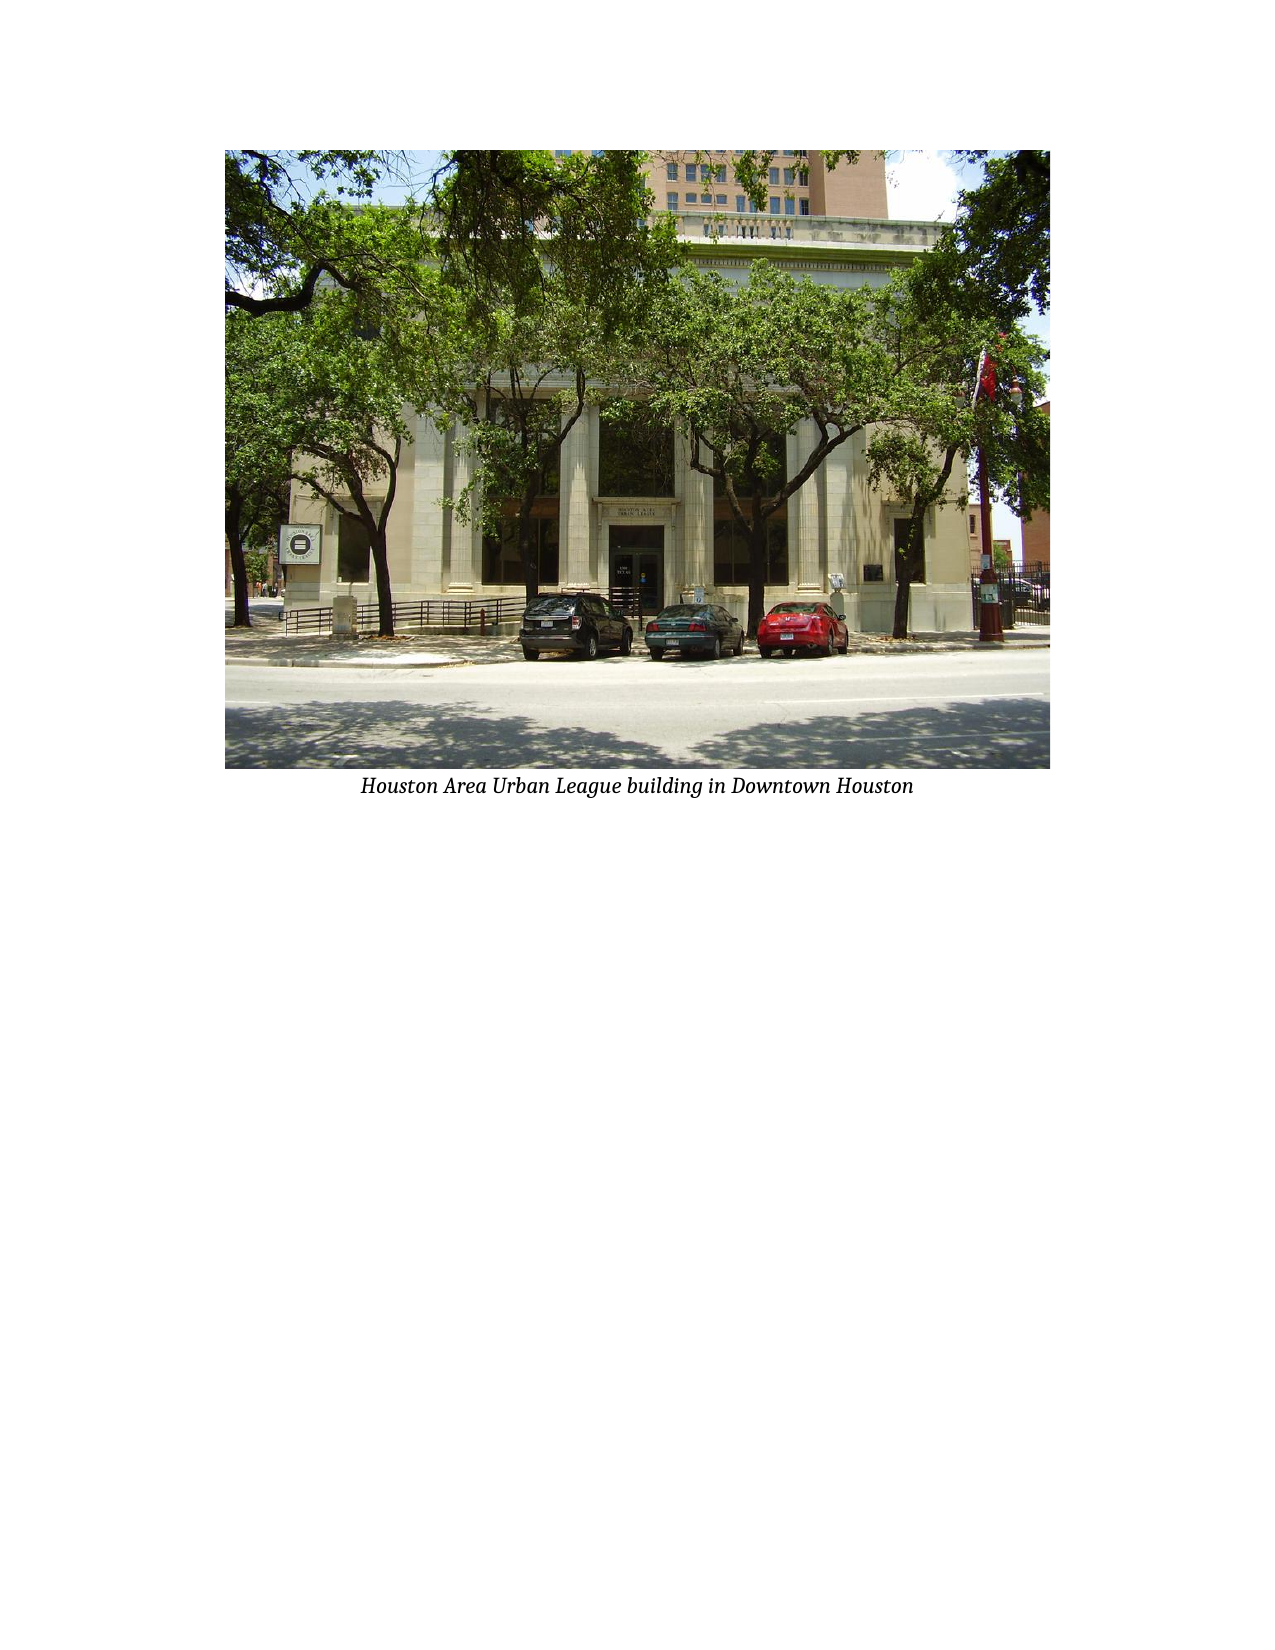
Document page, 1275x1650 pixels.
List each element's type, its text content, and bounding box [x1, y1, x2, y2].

text Houston Area Urban League building in Downtown Houston [187, 150, 1087, 799]
picture [225, 150, 1050, 769]
